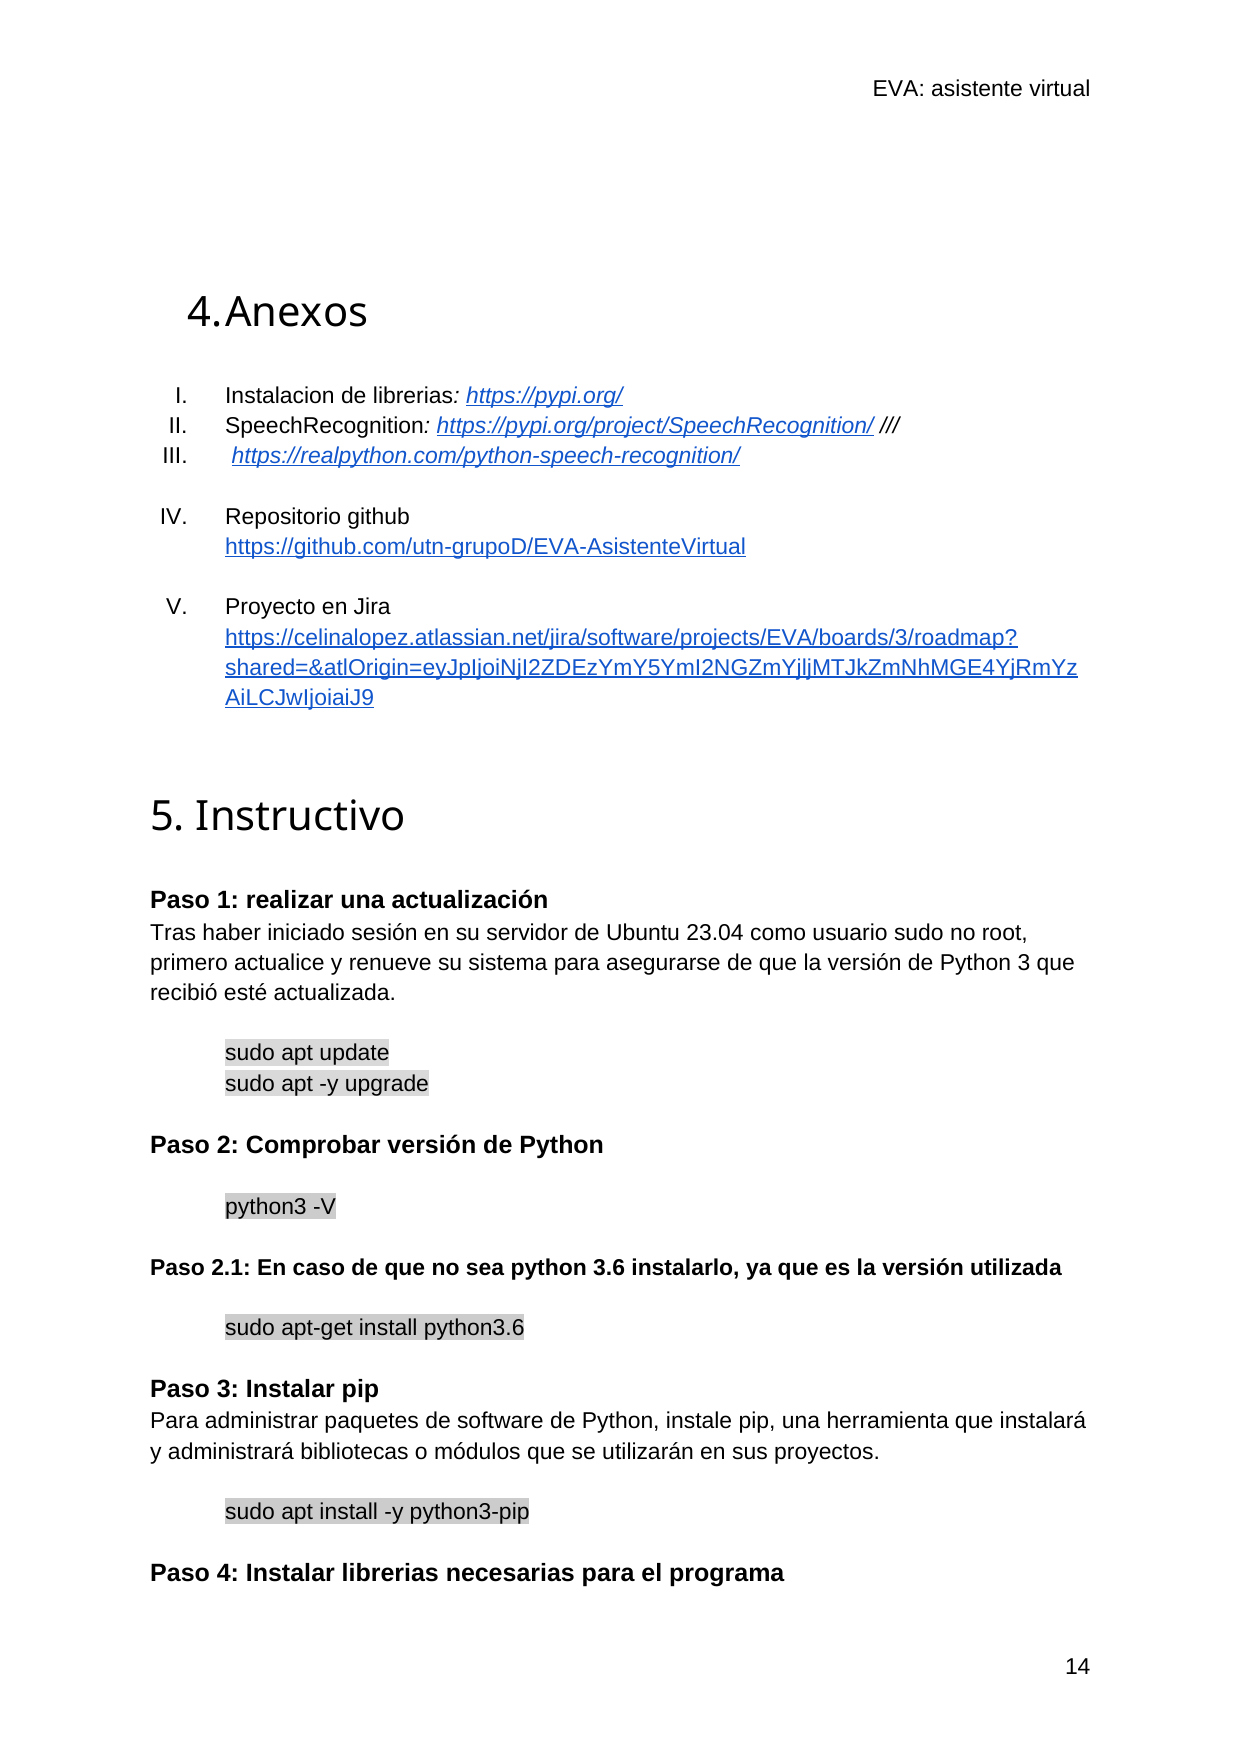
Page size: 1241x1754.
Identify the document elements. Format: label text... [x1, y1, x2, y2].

list SpeechRecognition: https://pypi.org/project/SpeechRecognition/ /// [187, 412, 1090, 438]
text sudo apt install -y python3-pip [150, 1498, 1090, 1524]
text Paso 1: realizar una actualización [150, 885, 1090, 914]
list https://realpython.com/python-speech-recognition/ [187, 442, 1090, 468]
text sudo apt update [150, 1039, 1090, 1066]
subtitle 5. Instructivo [150, 786, 1090, 843]
text Paso 2: Comprobar versión de Python [150, 1130, 1090, 1159]
list Proyecto en Jira [187, 593, 1090, 619]
text Paso 3: Instalar pip [150, 1374, 1090, 1403]
text sudo apt -y upgrade [150, 1069, 1090, 1096]
text Paso 4: Instalar librerias necesarias para el programa [150, 1558, 1090, 1587]
text Para administrar paquetes de software de Python, instale pip, una herramienta que instalará y administrará bibliotecas o módulos que se utilizarán en sus proyectos. [150, 1407, 1090, 1464]
text sudo apt-get install python3.6 [150, 1314, 1090, 1340]
subtitle Anexos [187, 282, 1090, 339]
text Tras haber iniciado sesión en su servidor de Ubuntu 23.04 como usuario sudo no root, primero actualice y renueve su sistema para asegurarse de que la versión de Python 3 que recibió esté actualizada. [150, 918, 1090, 1005]
text Paso 2.1: En caso de que no sea python 3.6 instalarlo, ya que es la versión utilizada [150, 1253, 1090, 1280]
list Instalacion de librerias: https://pypi.org/ [187, 382, 1090, 408]
text https://celinalopez.atlassian.net/jira/software/projects/EVA/boards/3/roadmap?shared=&atlOrigin=eyJpIjoiNjI2ZDEzYmY5YmI2NGZmYjljMTJkZmNhMGE4YjRmYzAiLCJwIjoiaiJ9 [225, 623, 1090, 710]
list Repositorio github [187, 503, 1090, 529]
text https://github.com/utn-grupoD/EVA-AsistenteVirtual [150, 533, 1090, 559]
text python3 -V [150, 1193, 1090, 1219]
